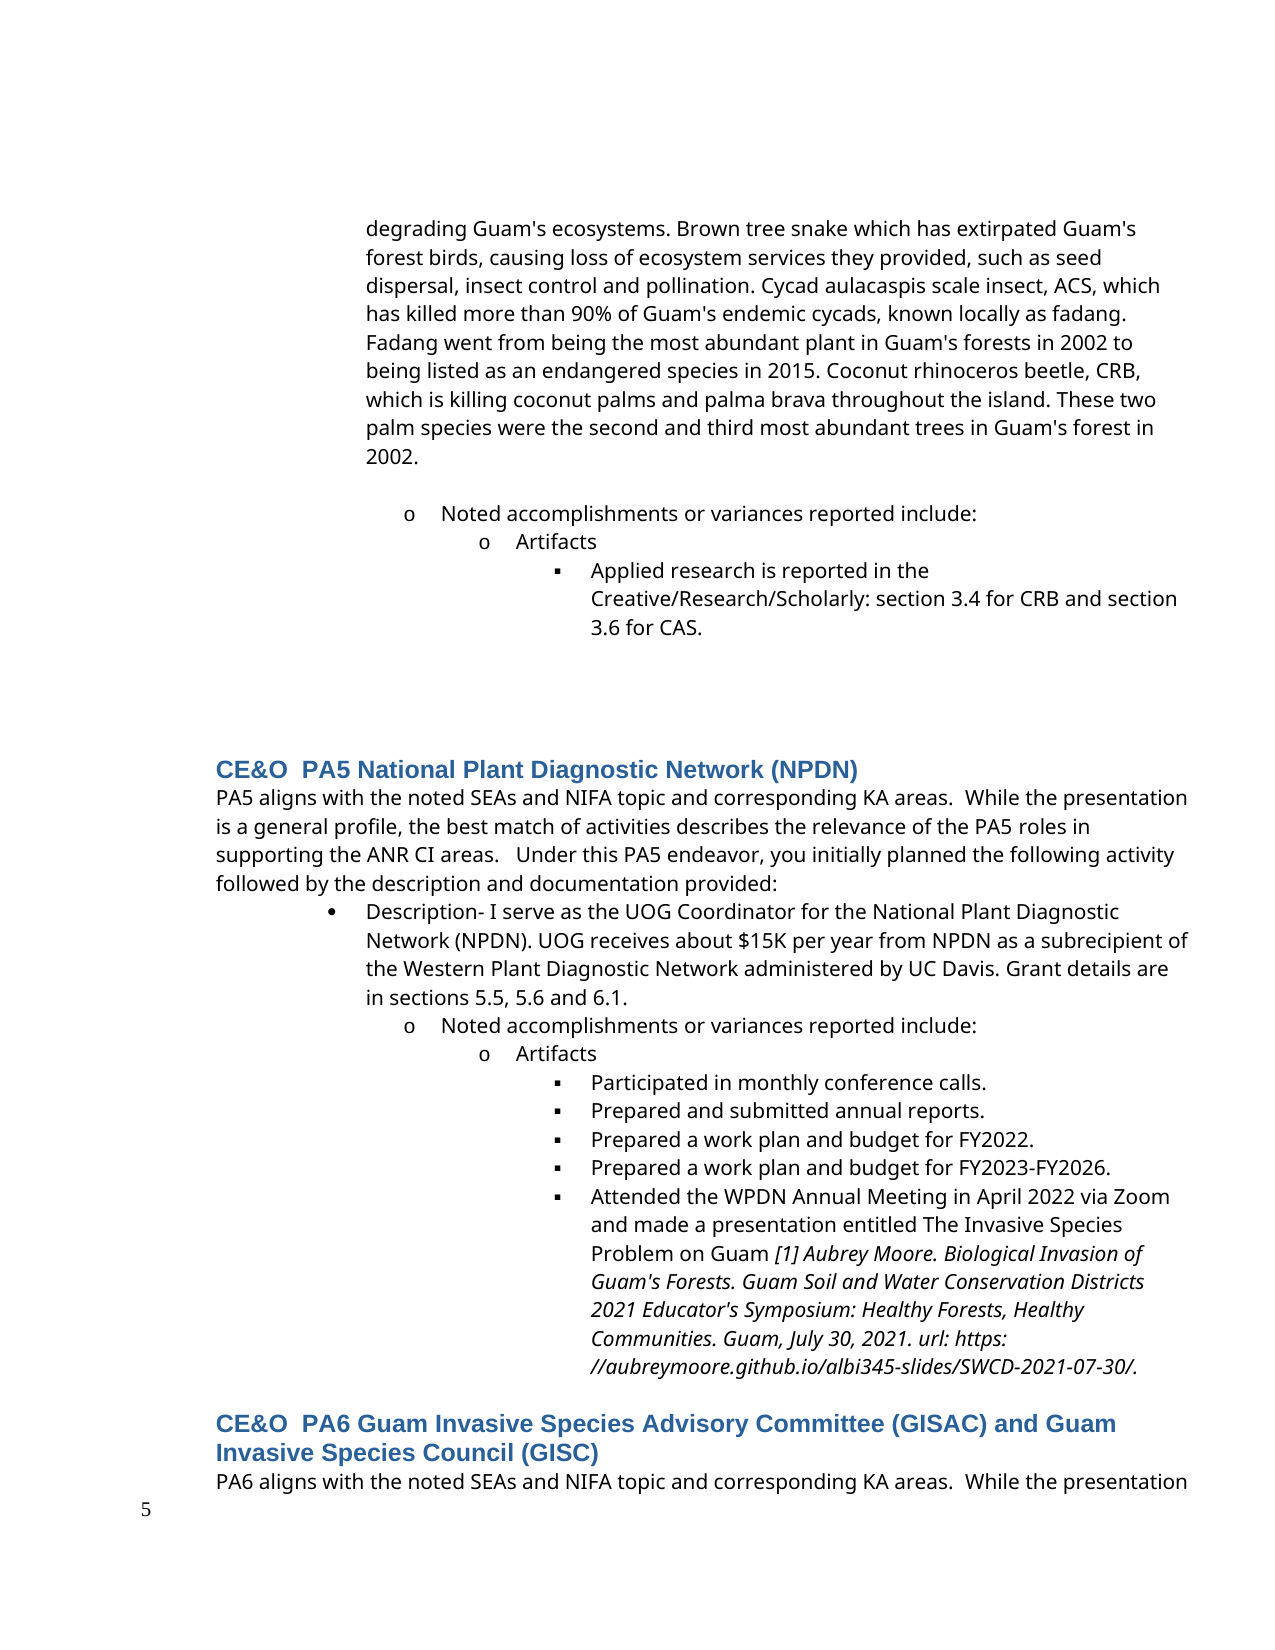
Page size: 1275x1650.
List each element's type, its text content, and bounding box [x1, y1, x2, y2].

text PA6 aligns with the noted SEAs and NIFA topic and corresponding KA areas. While the presentation [216, 1467, 1191, 1495]
list Noted accomplishments or variances reported include: [403, 499, 1191, 527]
list Applied research is reported in the Creative/Research/Scholarly: section 3.4 for CRB and section 3.6 for CAS. [553, 556, 1191, 641]
list Prepared a work plan and budget for FY2023-FY2026. [553, 1153, 1191, 1182]
list Artifacts [478, 527, 1191, 556]
list Participated in monthly conference calls. [553, 1068, 1191, 1097]
text PA5 aligns with the noted SEAs and NIFA topic and corresponding KA areas. While the presentation is a general profile, the best match of activities describes the relevance of the PA5 roles in supporting the ANR CI areas. Under this PA5 endeavor, you initially planned the following activity followed by the description and documentation provided: [216, 783, 1191, 897]
list Attended the WPDN Annual Meeting in April 2022 via Zoom and made a presentation entitled The Invasive Species Problem on Guam [1] Aubrey Moore. Biological Invasion of Guam's Forests. Guam Soil and Water Conservation Districts 2021 Educator's Symposium: Healthy Forests, Healthy Communities. Guam, July 30, 2021. url: https: //aubreymoore.github.io/albi345-slides/SWCD-2021-07-30/. [553, 1182, 1191, 1381]
list degrading Guam's ecosystems. Brown tree snake which has extirpated Guam's forest birds, causing loss of ecosystem services they provided, such as seed dispersal, insect control and pollination. Cycad aulacaspis scale insect, ACS, which has killed more than 90% of Guam's endemic cycads, known locally as fadang. Fadang went from being the most abundant plant in Guam's forests in 2002 to being listed as an endangered species in 2015. Coconut rhinoceros beetle, CRB, which is killing coconut palms and palma brava throughout the island. These two palm species were the second and third most abundant trees in Guam's forest in 2002. [328, 214, 1191, 470]
list Prepared a work plan and budget for FY2022. [553, 1125, 1191, 1153]
list Prepared and submitted annual reports. [553, 1097, 1191, 1125]
subtitle CE&O PA6 Guam Invasive Species Advisory Committee (GISAC) and Guam Invasive Species Council (GISC) [216, 1409, 1191, 1467]
list Noted accomplishments or variances reported include: [403, 1011, 1191, 1039]
subtitle CE&O PA5 National Plant Diagnostic Network (NPDN) [216, 755, 1191, 783]
list Artifacts [478, 1039, 1191, 1068]
list Description- I serve as the UOG Coordinator for the National Plant Diagnostic Network (NPDN). UOG receives about $15K per year from NPDN as a subrecipient of the Western Plant Diagnostic Network administered by UC Davis. Grant details are in sections 5.5, 5.6 and 6.1. [328, 897, 1191, 1011]
